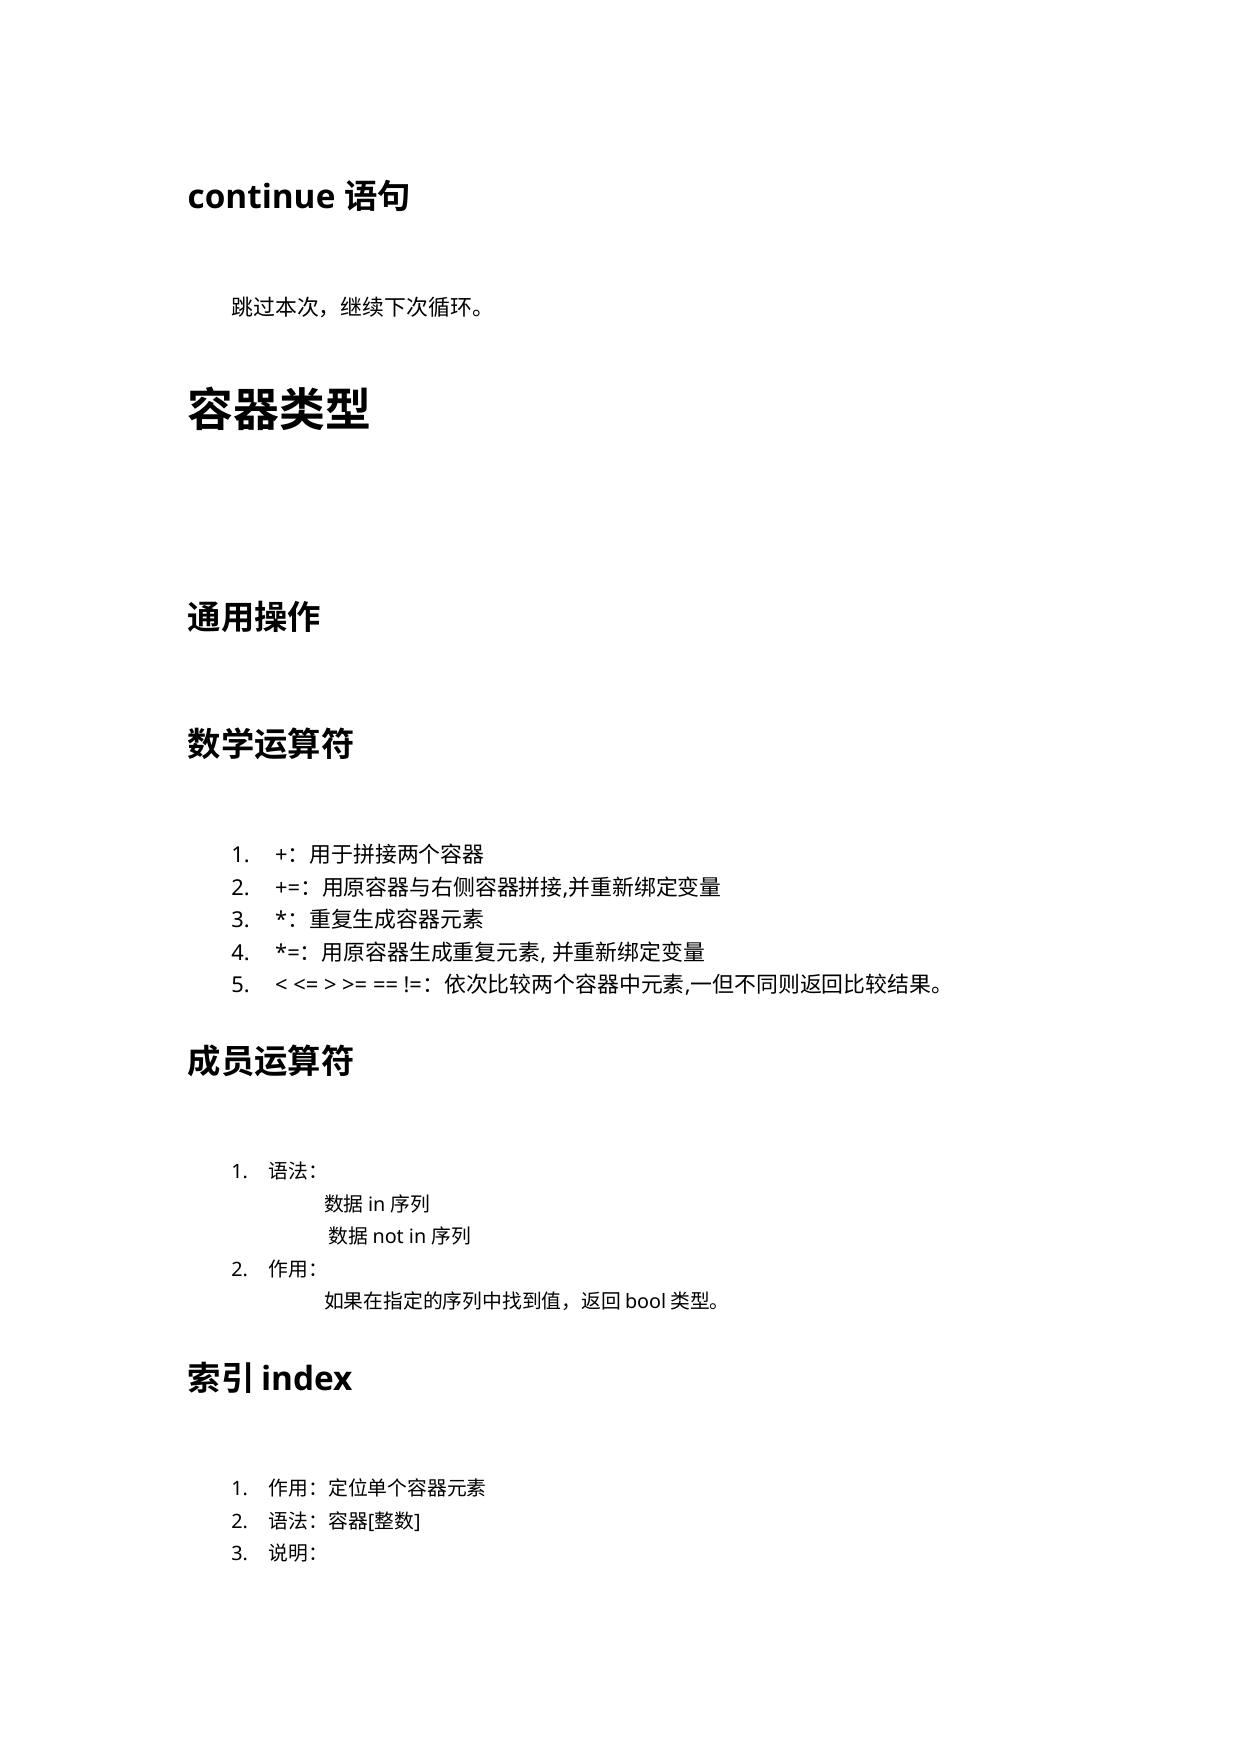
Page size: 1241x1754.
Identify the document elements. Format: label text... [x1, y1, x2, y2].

list +=：用原容器与右侧容器拼接,并重新绑定变量 [231, 869, 1053, 902]
subtitle 数学运算符 [187, 710, 1053, 775]
text 数据 not in 序列 [209, 1219, 1053, 1251]
text 数据 in 序列 [253, 1186, 1053, 1219]
text 跳过本次，继续下次循环。 [187, 289, 1053, 322]
list *=：用原容器生成重复元素, 并重新绑定变量 [231, 934, 1053, 967]
subtitle continue 语句 [187, 162, 1053, 227]
subtitle 成员运算符 [187, 1027, 1053, 1092]
text 如果在指定的序列中找到值，返回bool类型。 [231, 1284, 1053, 1316]
subtitle 容器类型 [187, 357, 1053, 455]
list 语法：容器[整数] [231, 1503, 1053, 1536]
list 说明： [231, 1536, 1053, 1568]
list *：重复生成容器元素 [231, 902, 1053, 934]
subtitle 通用操作 [187, 583, 1053, 648]
list 语法： [231, 1154, 1053, 1186]
list < <= > >= == !=：依次比较两个容器中元素,一但不同则返回比较结果。 [231, 967, 1053, 999]
list 作用：定位单个容器元素 [231, 1471, 1053, 1503]
list +：用于拼接两个容器 [231, 837, 1053, 869]
list 作用： [231, 1251, 1053, 1284]
subtitle 索引index [187, 1343, 1053, 1408]
